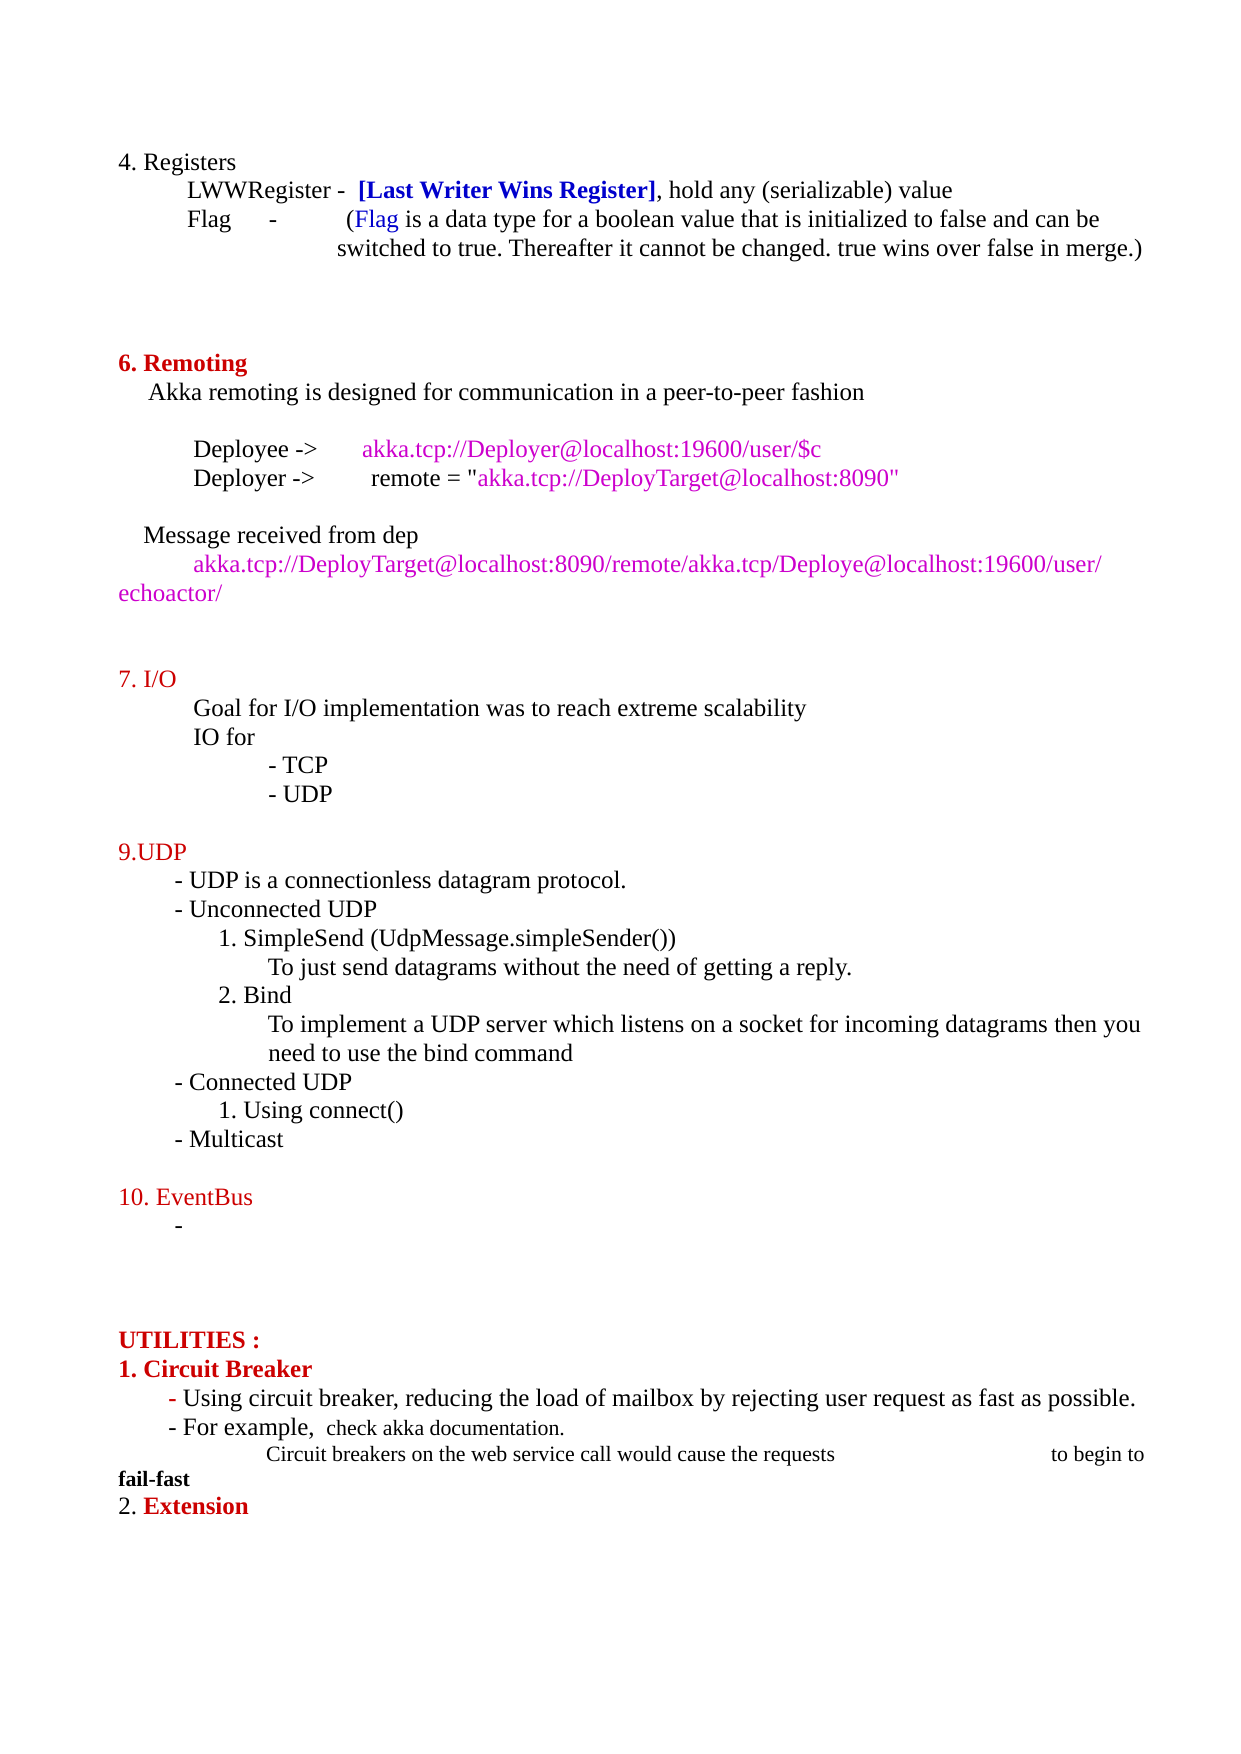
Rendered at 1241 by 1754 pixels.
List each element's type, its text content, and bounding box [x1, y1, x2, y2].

text - For example, check akka documentation. [118, 1412, 1157, 1441]
text - [118, 1211, 1157, 1239]
text 6. Remoting [118, 348, 1157, 377]
text - Using circuit breaker, reducing the load of mailbox by rejecting user request as fast as possible. [118, 1383, 1157, 1412]
text 1. SimpleSend (UdpMessage.simpleSender()) [118, 923, 1157, 952]
text Flag - (Flag is a data type for a boolean value that is initialized to false and can be switched to true. Thereafter it cannot be changed. true wins over false in merge.) [118, 204, 1157, 262]
text 4. Registers [118, 147, 1157, 176]
text - UDP [118, 779, 1157, 808]
text IO for [118, 722, 1157, 751]
text Message received from dep [118, 521, 1157, 549]
text UTILITIES : [118, 1326, 1157, 1354]
text 10. EventBus [118, 1182, 1157, 1211]
text - TCP [118, 751, 1157, 779]
text 7. I/O [118, 664, 1157, 693]
text 2. Bind [118, 981, 1157, 1009]
text To implement a UDP server which listens on a socket for incoming datagrams then you need to use the bind command [118, 1009, 1157, 1067]
text - UDP is a connectionless datagram protocol. [118, 866, 1157, 894]
text Circuit breakers on the web service call would cause the requests to begin to fail-fast [118, 1441, 1157, 1491]
text 1. Circuit Breaker [118, 1354, 1157, 1383]
text 1. Using connect() [118, 1096, 1157, 1124]
text Deployee -> akka.tcp://Deployer@localhost:19600/user/$c [118, 434, 1157, 463]
text 2. Extension [118, 1491, 1157, 1520]
text - Connected UDP [118, 1067, 1157, 1096]
text LWWRegister - [Last Writer Wins Register], hold any (serializable) value [118, 176, 1157, 204]
text Goal for I/O implementation was to reach extreme scalability [118, 693, 1157, 722]
text Deployer -> remote = "akka.tcp://DeployTarget@localhost:8090" [118, 463, 1157, 492]
text Akka remoting is designed for communication in a peer-to-peer fashion [118, 377, 1157, 406]
text To just send datagrams without the need of getting a reply. [118, 952, 1157, 981]
text akka.tcp://DeployTarget@localhost:8090/remote/akka.tcp/Deploye@localhost:19600/user/echoactor/ [118, 549, 1157, 607]
text 9.UDP [118, 837, 1157, 866]
text - Multicast [118, 1124, 1157, 1153]
text - Unconnected UDP [118, 894, 1157, 923]
